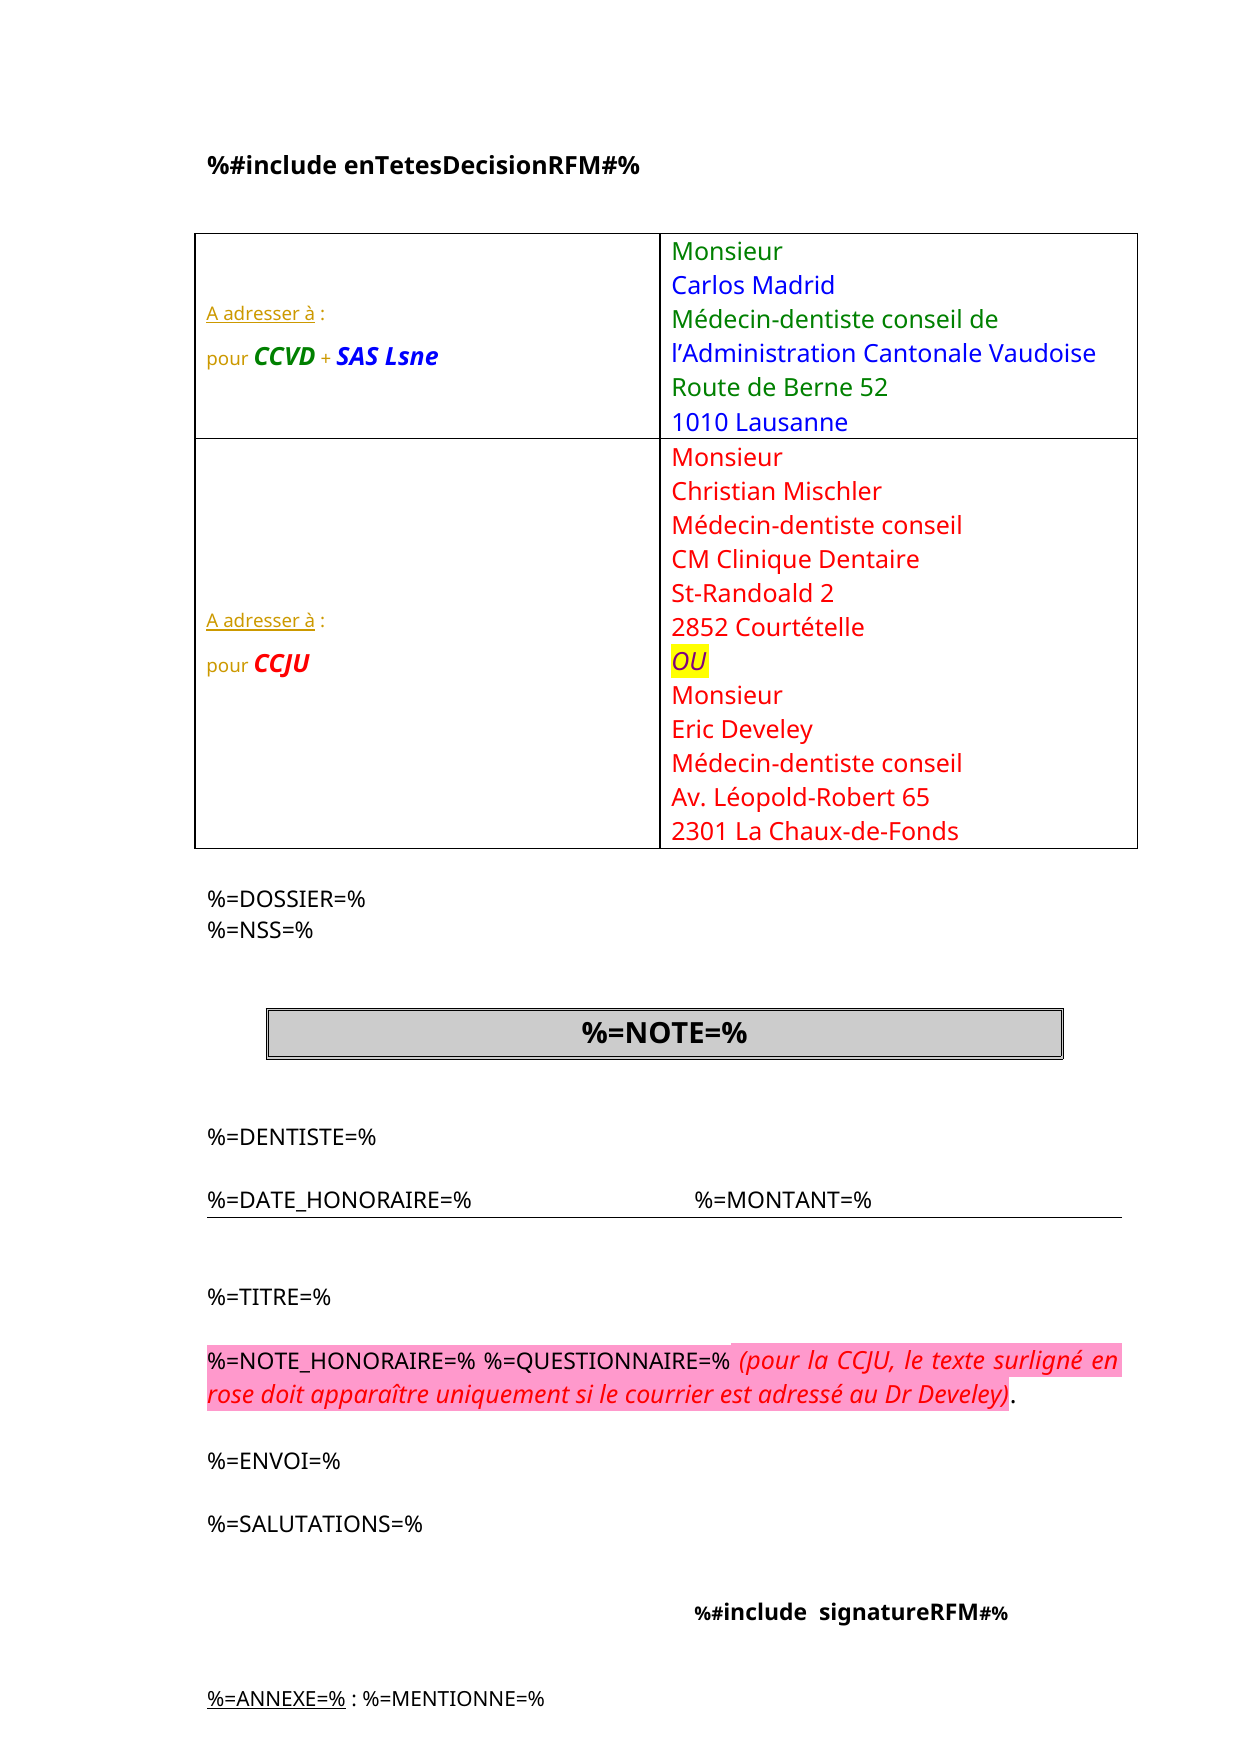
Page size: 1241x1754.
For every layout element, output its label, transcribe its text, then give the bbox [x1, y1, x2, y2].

text %=NOTE=% [267, 1009, 1063, 1059]
text %#include signatureRFM#% [207, 1596, 1122, 1627]
table_cell Monsieur Christian Mischler Médecin-dentiste conseil CM Clinique Dentaire St-Randoald 2 2852 Courtételle ou Monsieur Eric Develey Médecin-dentiste conseil Av. Léopold-Robert 65 2301 La Chaux-de-Fonds [661, 439, 1137, 848]
text %=TITRE=% [207, 1281, 1122, 1312]
text %=SALUTATIONS=% [207, 1508, 1122, 1539]
text %=NSS=% [207, 914, 1004, 946]
text %#include enTetesDecisionRFM#% [207, 148, 1122, 182]
table_header A adresser à : pour CCVD + SAS Lsne [196, 234, 659, 438]
table_cell A adresser à : pour CCJU [196, 439, 659, 848]
text %=ENVOI=% [207, 1445, 1122, 1476]
text %=DOSSIER=% [207, 883, 1122, 914]
text %=DATE_HONORAIRE=% %=MONTANT=% [207, 1184, 1122, 1217]
table_header Monsieur Carlos Madrid Médecin-dentiste conseil de l’Administration Cantonale Vaudoise Route de Berne 52 1010 Lausanne [661, 234, 1137, 438]
text %=ANNEXE=% : %=MENTIONNE=% [207, 1684, 1122, 1712]
text %=DENTISTE=% [207, 1121, 1122, 1152]
text %=NOTE_HONORAIRE=% %=QUESTIONNAIRE=% (pour la CCJU, le texte surligné en rose doit apparaître uniquement si le courrier est adressé au Dr Develey). [207, 1343, 1122, 1411]
